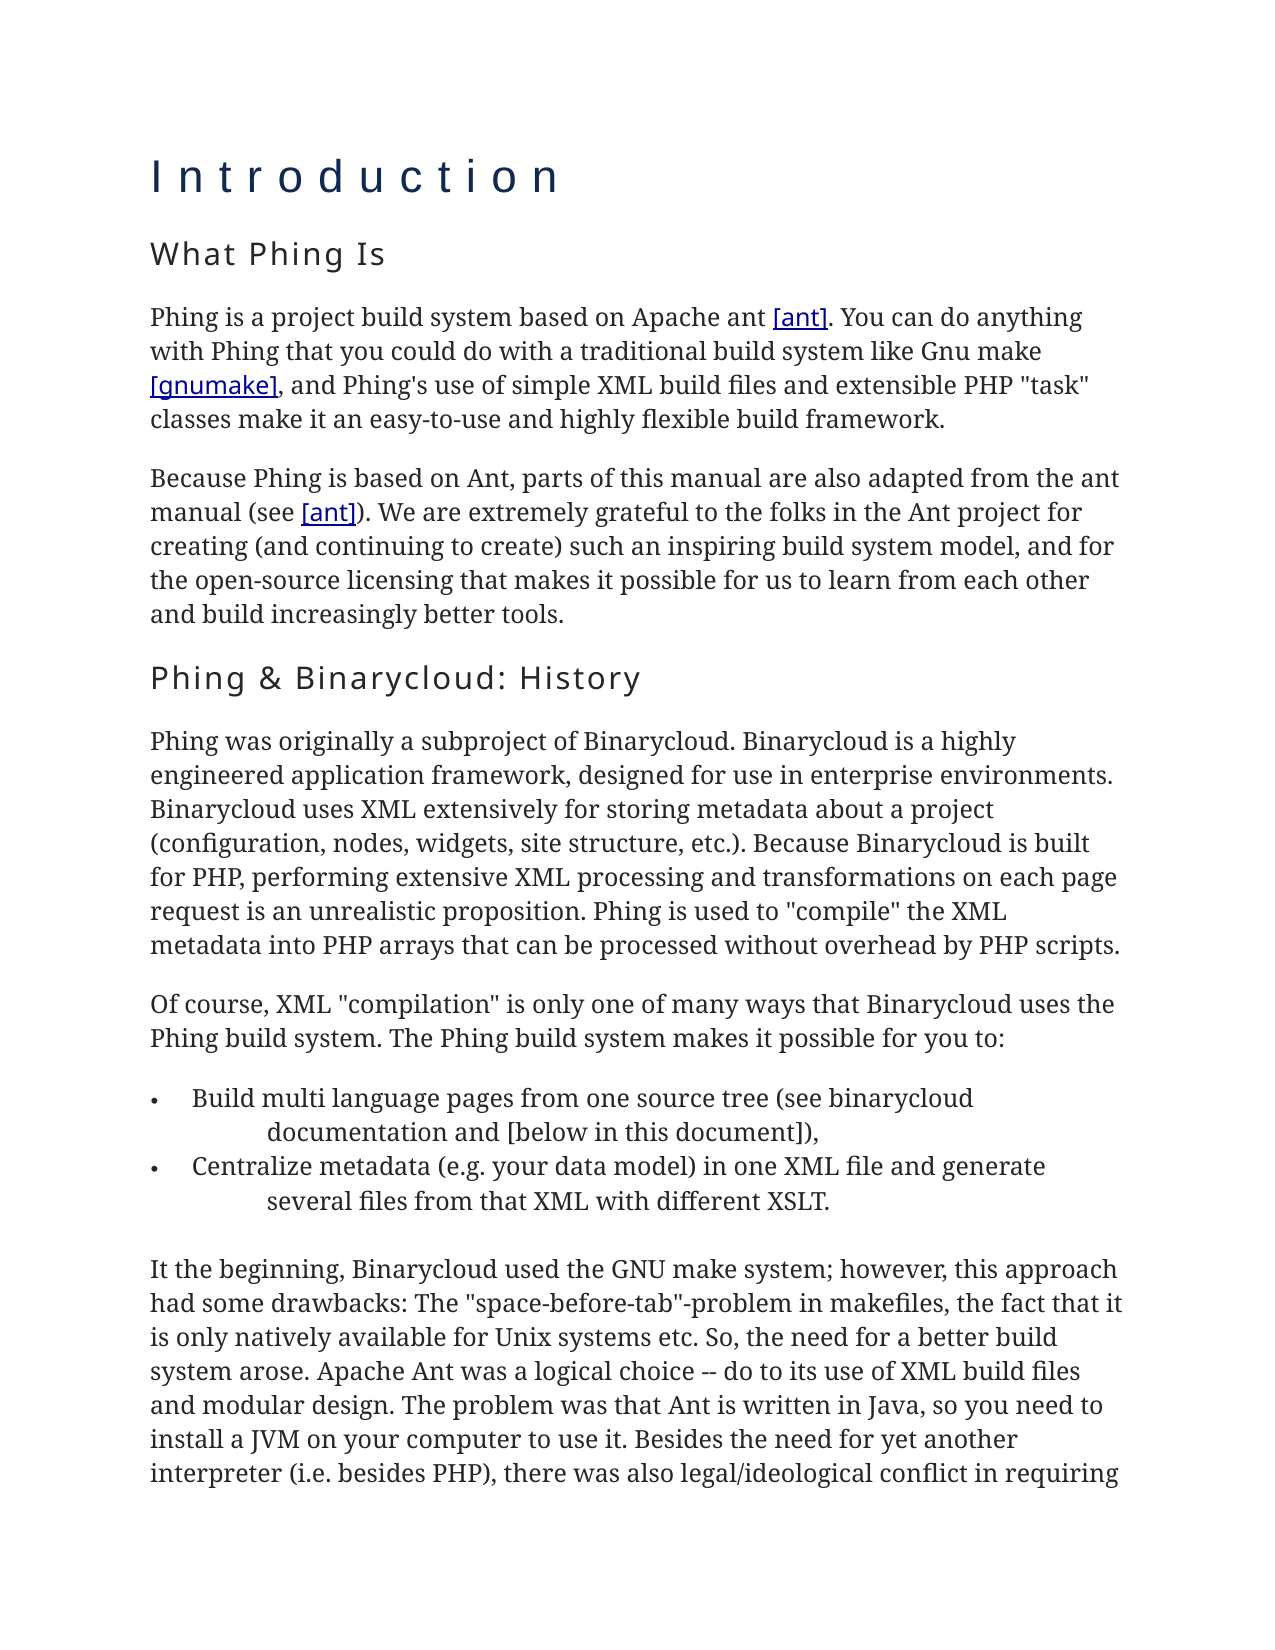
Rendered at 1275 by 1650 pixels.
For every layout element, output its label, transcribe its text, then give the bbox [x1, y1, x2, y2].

text Phing is a project build system based on Apache ant [ant]. You can do anything with Phing that you could do with a traditional build system like Gnu make [gnumake], and Phing's use of simple XML build files and extensible PHP "task" classes make it an easy-to-use and highly flexible build framework. [150, 299, 1125, 436]
list Build multi language pages from one source tree (see binarycloud documentation and [below in this document]), [150, 1080, 1125, 1149]
text Phing was originally a subproject of Binarycloud. Binarycloud is a highly engineered application framework, designed for use in enterprise environments. Binarycloud uses XML extensively for storing metadata about a project (configuration, nodes, widgets, site structure, etc.). Because Binarycloud is built for PHP, performing extensive XML processing and transformations on each page request is an unrealistic proposition. Phing is used to "compile" the XML metadata into PHP arrays that can be processed without overhead by PHP scripts. [150, 724, 1125, 962]
text What Phing Is [150, 232, 1125, 274]
text Phing & Binarycloud: History [150, 656, 1125, 699]
text Introduction [150, 150, 1125, 203]
text It the beginning, Binarycloud used the GNU make system; however, this approach had some drawbacks: The "space-before-tab"-problem in makefiles, the fact that it is only natively available for Unix systems etc. So, the need for a better build system arose. Apache Ant was a logical choice -- do to its use of XML build files and modular design. The problem was that Ant is written in Java, so you need to install a JVM on your computer to use it. Besides the need for yet another interpreter (i.e. besides PHP), there was also legal/ideological conflict in requiring [150, 1251, 1125, 1490]
list Centralize metadata (e.g. your data model) in one XML file and generate several files from that XML with different XSLT. [150, 1149, 1125, 1217]
text Because Phing is based on Ant, parts of this manual are also adapted from the ant manual (see [ant]). We are extremely grateful to the folks in the Ant project for creating (and continuing to create) such an inspiring build system model, and for the open-source licensing that makes it possible for us to learn from each other and build increasingly better tools. [150, 461, 1125, 631]
text Of course, XML "compilation" is only one of many ways that Binarycloud uses the Phing build system. The Phing build system makes it possible for you to: [150, 987, 1125, 1055]
